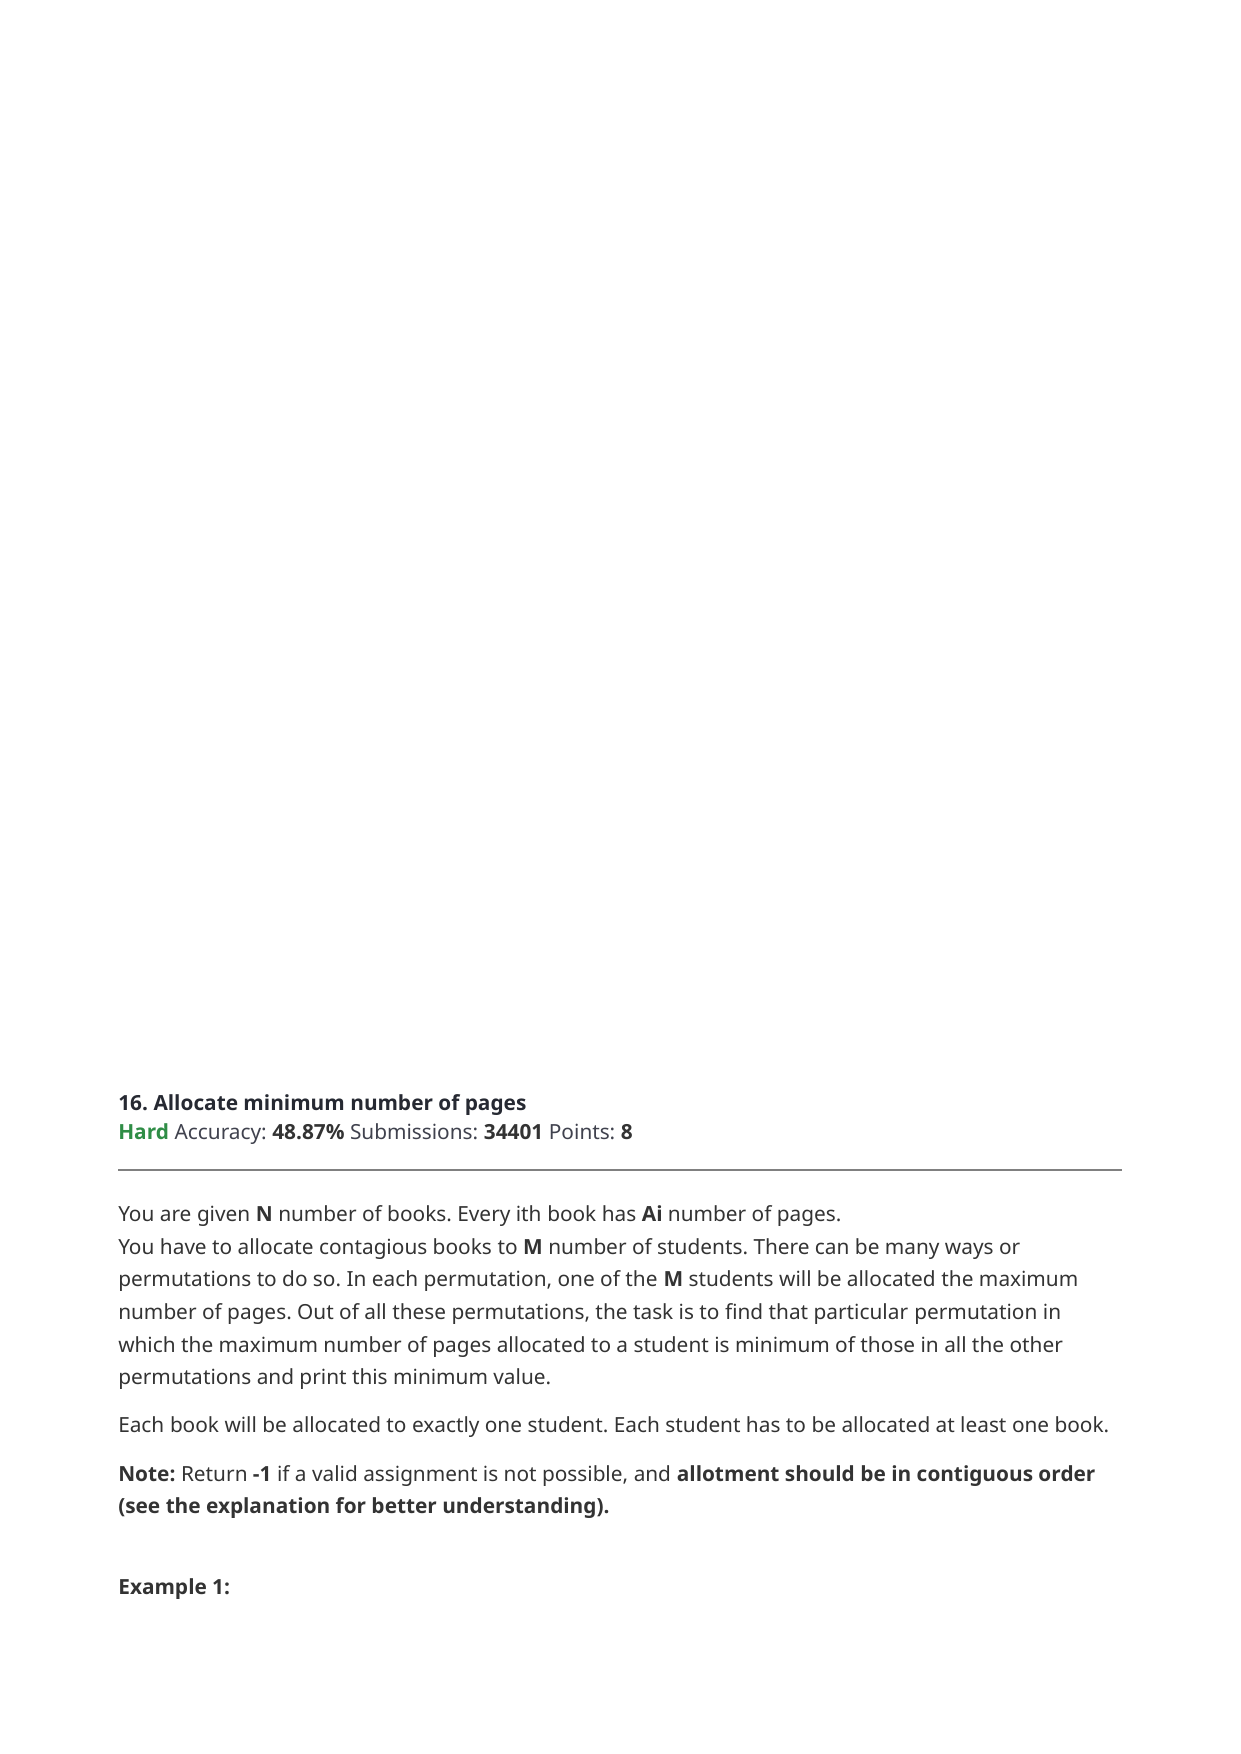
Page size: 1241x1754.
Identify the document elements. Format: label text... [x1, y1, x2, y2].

text Hard Accuracy: 48.87% Submissions: 34401 Points: 8 [118, 1117, 1099, 1145]
text Example 1: [118, 1539, 1122, 1601]
text You are given N number of books. Every ith book has Ai number of pages. You have to allocate contagious books to M number of students. There can be many ways or permutations to do so. In each permutation, one of the M students will be allocated the maximum number of pages. Out of all these permutations, the task is to find that particular permutation in which the maximum number of pages allocated to a student is minimum of those in all the other permutations and print this minimum value. [118, 1199, 1122, 1391]
text Each book will be allocated to exactly one student. Each student has to be allocated at least one book. [118, 1411, 1122, 1439]
text 16. Allocate minimum number of pages [118, 1088, 1122, 1117]
text Note: Return -1 if a valid assignment is not possible, and allotment should be in contiguous order (see the explanation for better understanding). [118, 1459, 1122, 1520]
